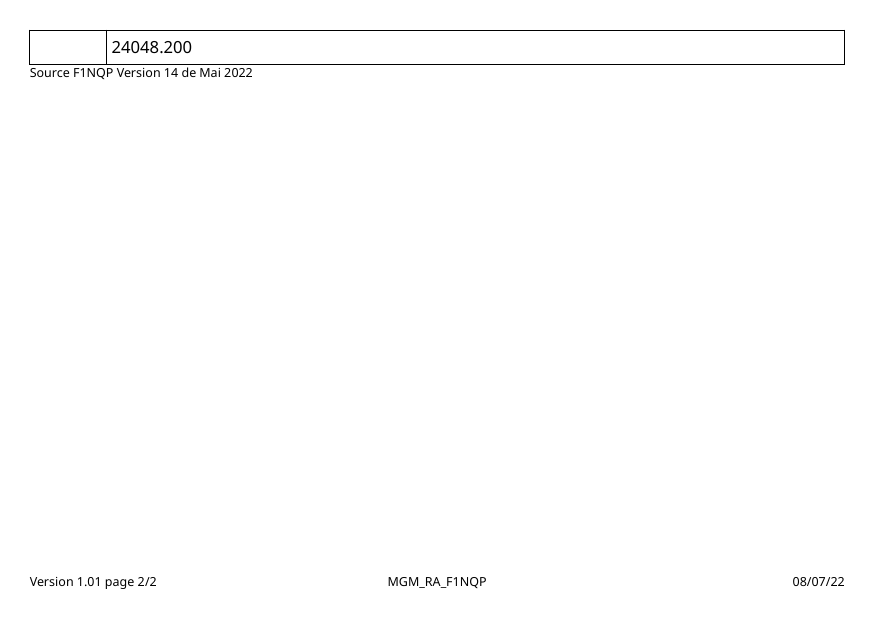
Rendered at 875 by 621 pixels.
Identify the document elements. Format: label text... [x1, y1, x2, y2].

table_cell 24048.200 [107, 31, 844, 64]
table_cell [30, 31, 106, 64]
text Source F1NQP Version 14 de Mai 2022 [29, 65, 844, 81]
